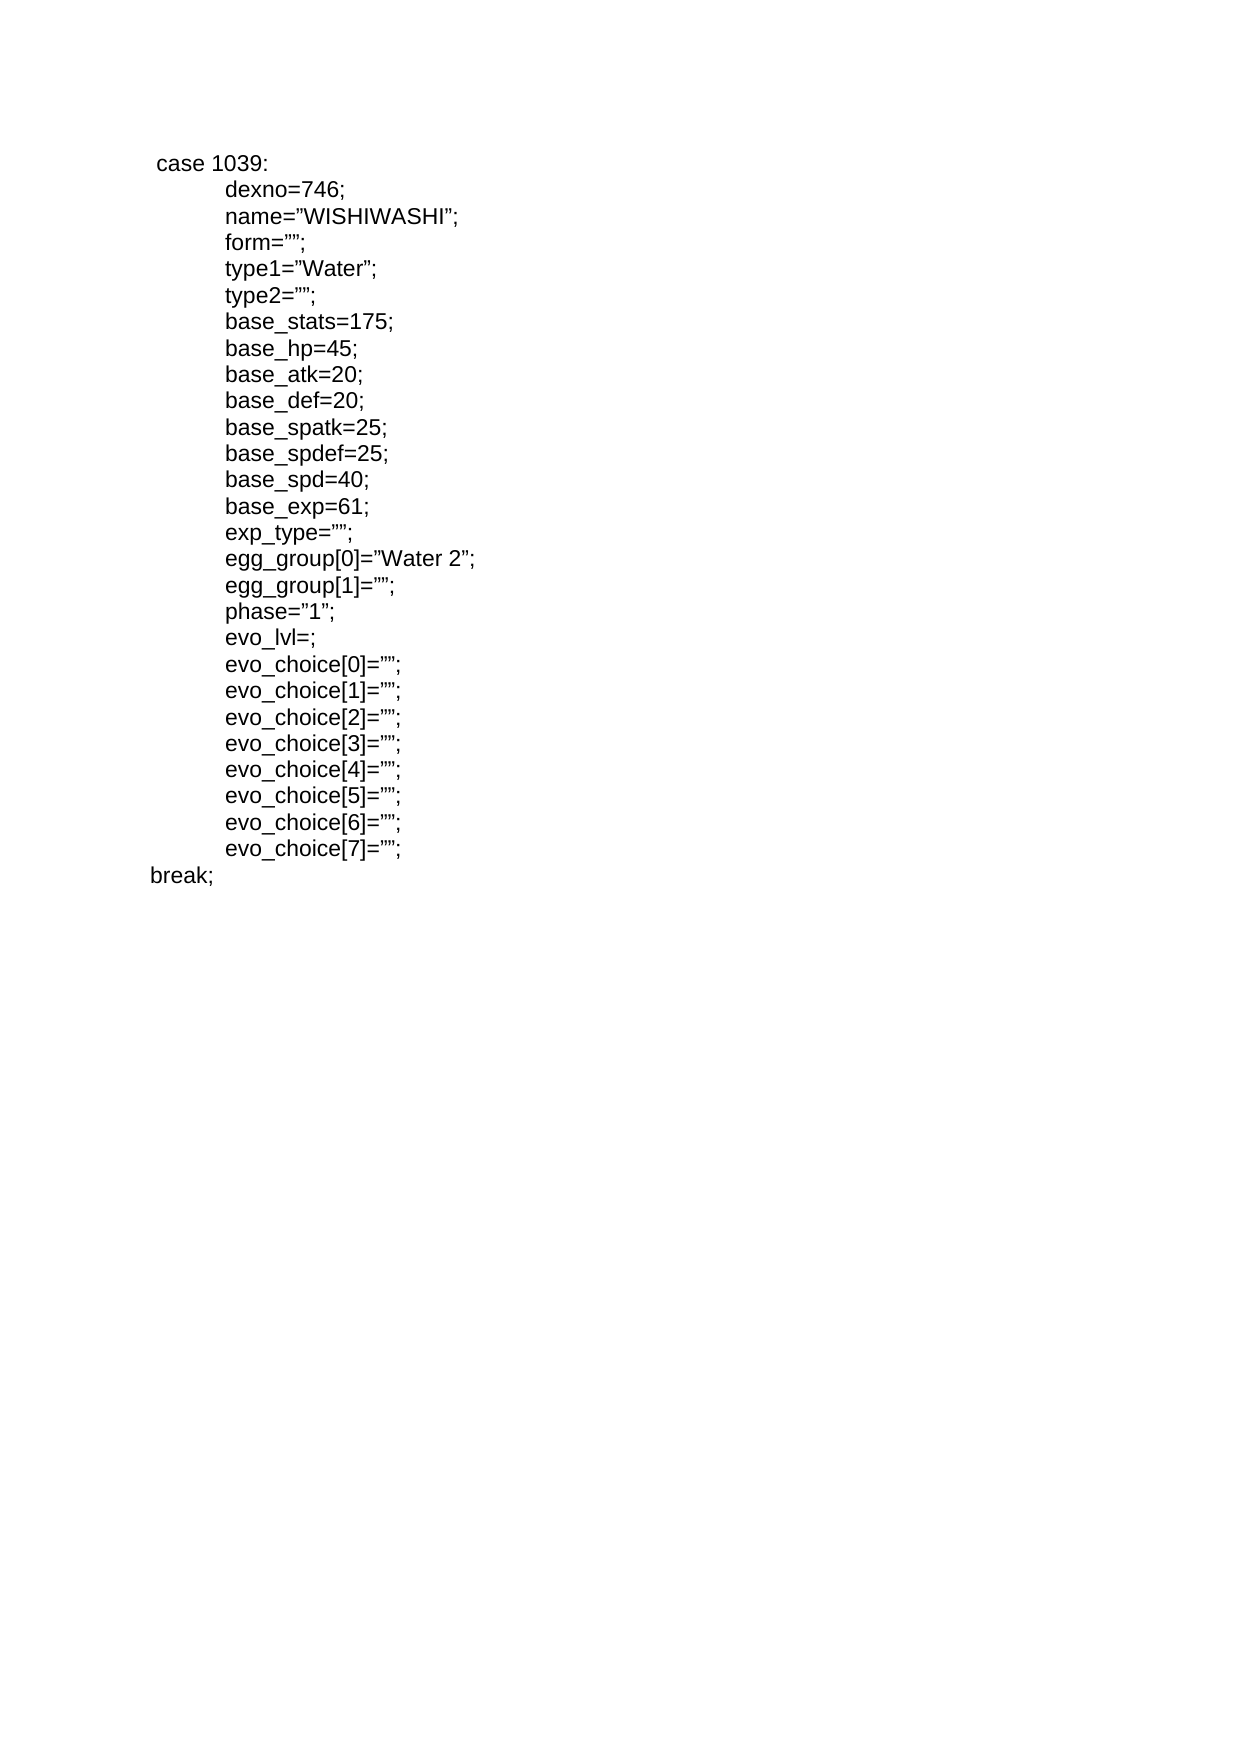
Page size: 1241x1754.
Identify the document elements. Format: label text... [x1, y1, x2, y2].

text evo_choice[0]=””; [150, 651, 1090, 677]
text base_exp=61; [150, 493, 1090, 519]
text evo_choice[7]=””; [150, 835, 1090, 862]
text case 1039: [150, 150, 1090, 176]
text evo_choice[6]=””; [150, 809, 1090, 835]
text base_hp=45; [150, 334, 1090, 361]
text form=””; [150, 229, 1090, 255]
text base_spatk=25; [150, 413, 1090, 440]
text evo_choice[5]=””; [150, 782, 1090, 809]
text evo_choice[3]=””; [150, 730, 1090, 756]
text type1=”Water”; [150, 255, 1090, 282]
text evo_choice[1]=””; [150, 677, 1090, 703]
text evo_lvl=; [150, 624, 1090, 651]
text evo_choice[2]=””; [150, 703, 1090, 730]
text base_stats=175; [150, 308, 1090, 334]
text base_spd=40; [150, 466, 1090, 493]
text base_atk=20; [150, 361, 1090, 387]
text phase=”1”; [150, 598, 1090, 624]
text name=”WISHIWASHI”; [150, 203, 1090, 229]
text exp_type=””; [150, 519, 1090, 545]
text egg_group[0]=”Water 2”; [150, 545, 1090, 572]
text dexno=746; [150, 176, 1090, 203]
text egg_group[1]=””; [150, 572, 1090, 598]
text break; [150, 862, 1090, 888]
text evo_choice[4]=””; [150, 756, 1090, 782]
text base_spdef=25; [150, 440, 1090, 466]
text base_def=20; [150, 387, 1090, 413]
text type2=””; [150, 282, 1090, 308]
